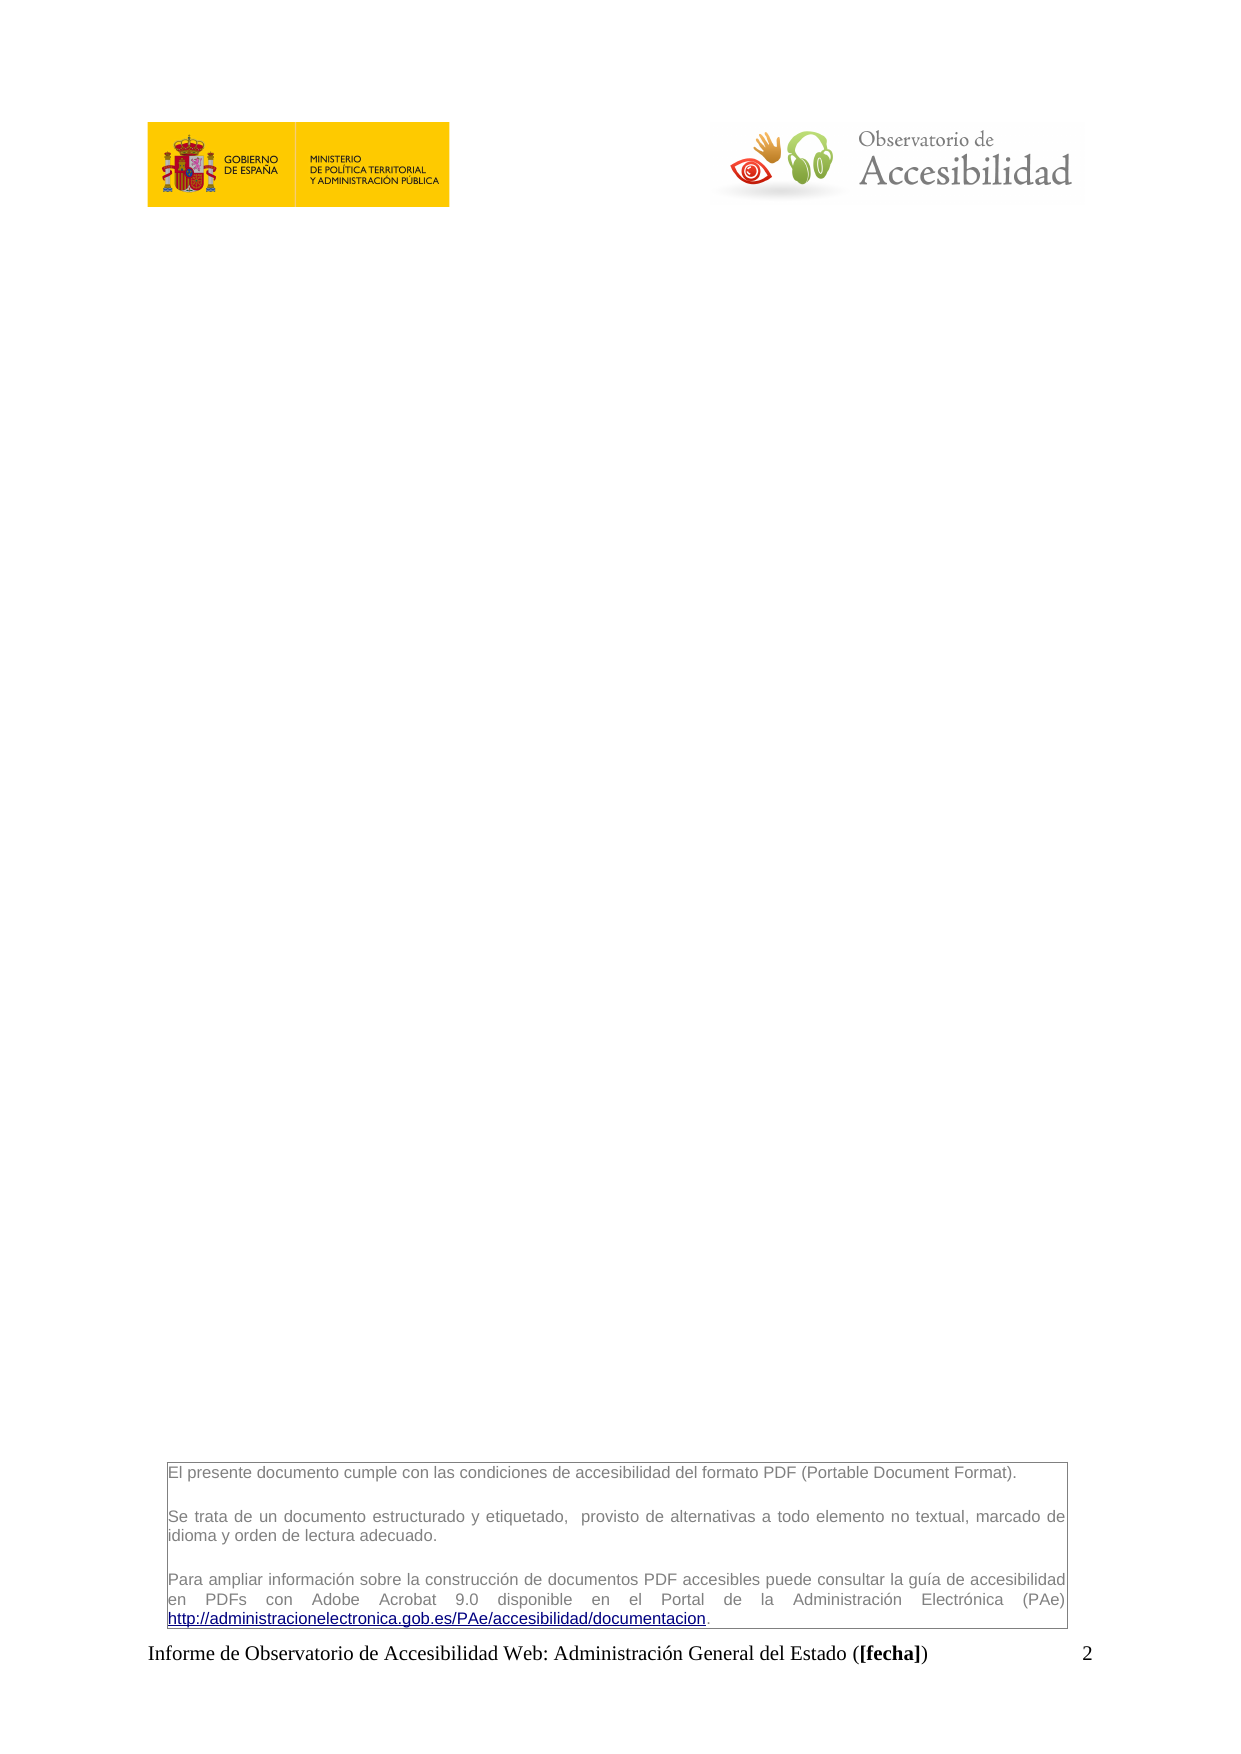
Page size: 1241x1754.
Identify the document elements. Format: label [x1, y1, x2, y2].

picture [710, 122, 1086, 205]
picture [147, 122, 450, 207]
